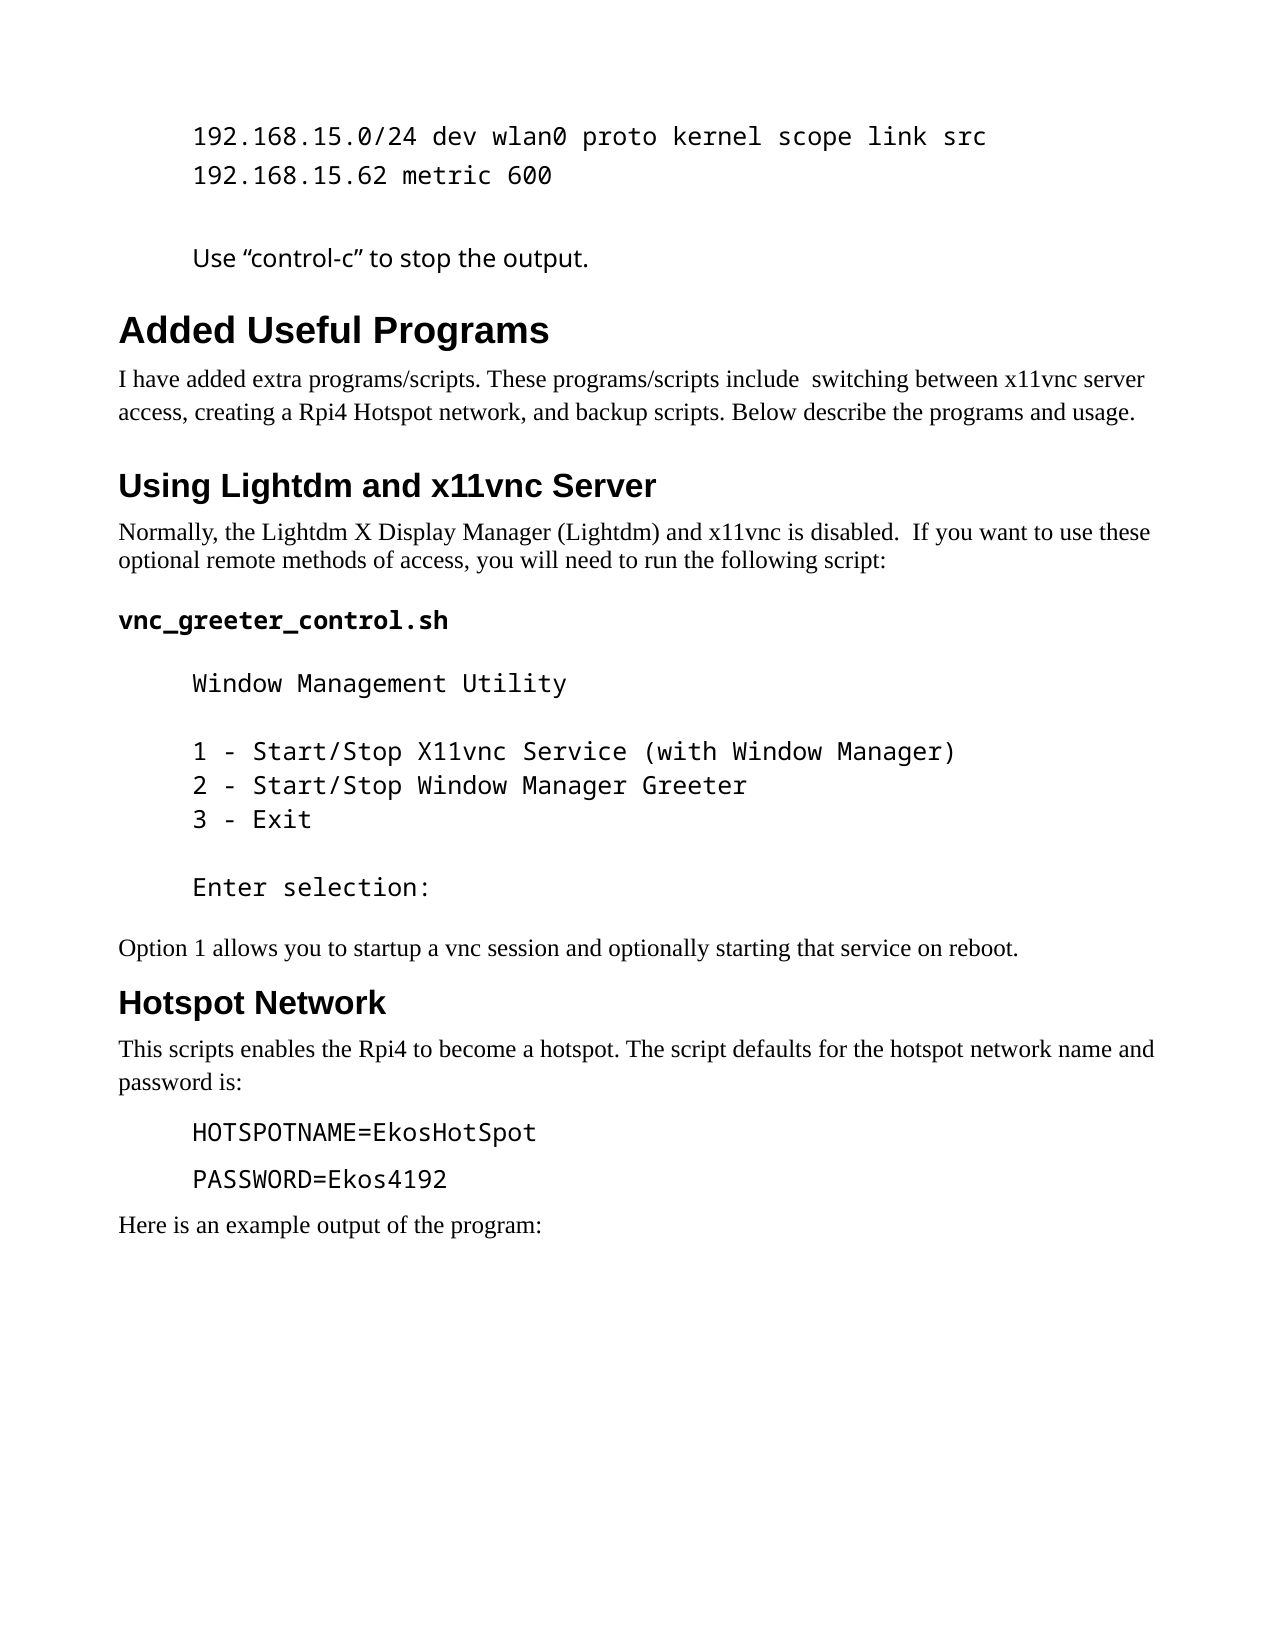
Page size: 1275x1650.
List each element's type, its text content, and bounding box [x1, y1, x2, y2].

text I have added extra programs/scripts. These programs/scripts include switching between x11vnc server access, creating a Rpi4 Hotspot network, and backup scripts. Below describe the programs and usage. [118, 364, 1157, 426]
text HOTSPOTNAME=EkosHotSpot [192, 1114, 1157, 1148]
text 2 - Start/Stop Window Manager Greeter [192, 768, 1157, 802]
text Option 1 allows you to startup a vnc session and optionally starting that service on reboot. [118, 933, 1157, 962]
text PASSWORD=Ekos4192 [192, 1162, 1157, 1196]
text 192.168.15.0/24 dev wlan0 proto kernel scope link src 192.168.15.62 metric 600 [192, 118, 1157, 191]
text Here is an example output of the program: [118, 1210, 1157, 1239]
text vnc_greeter_control.sh [118, 603, 1157, 637]
text Use “control-c” to stop the output. [192, 241, 1157, 275]
text Normally, the Lightdm X Display Manager (Lightdm) and x11vnc is disabled. If you want to use these optional remote methods of access, you will need to run the following script: [118, 517, 1157, 574]
text 1 - Start/Stop X11vnc Service (with Window Manager) [192, 734, 1157, 768]
subtitle Hotspot Network [118, 982, 1157, 1021]
text This scripts enables the Rpi4 to become a hotspot. The script defaults for the hotspot network name and password is: [118, 1034, 1157, 1095]
text 3 - Exit [192, 802, 1157, 836]
subtitle Added Useful Programs [118, 308, 1157, 352]
subtitle Using Lightdm and x11vnc Server [118, 466, 1157, 504]
text Window Management Utility [192, 666, 1157, 700]
text Enter selection: [192, 870, 1157, 904]
